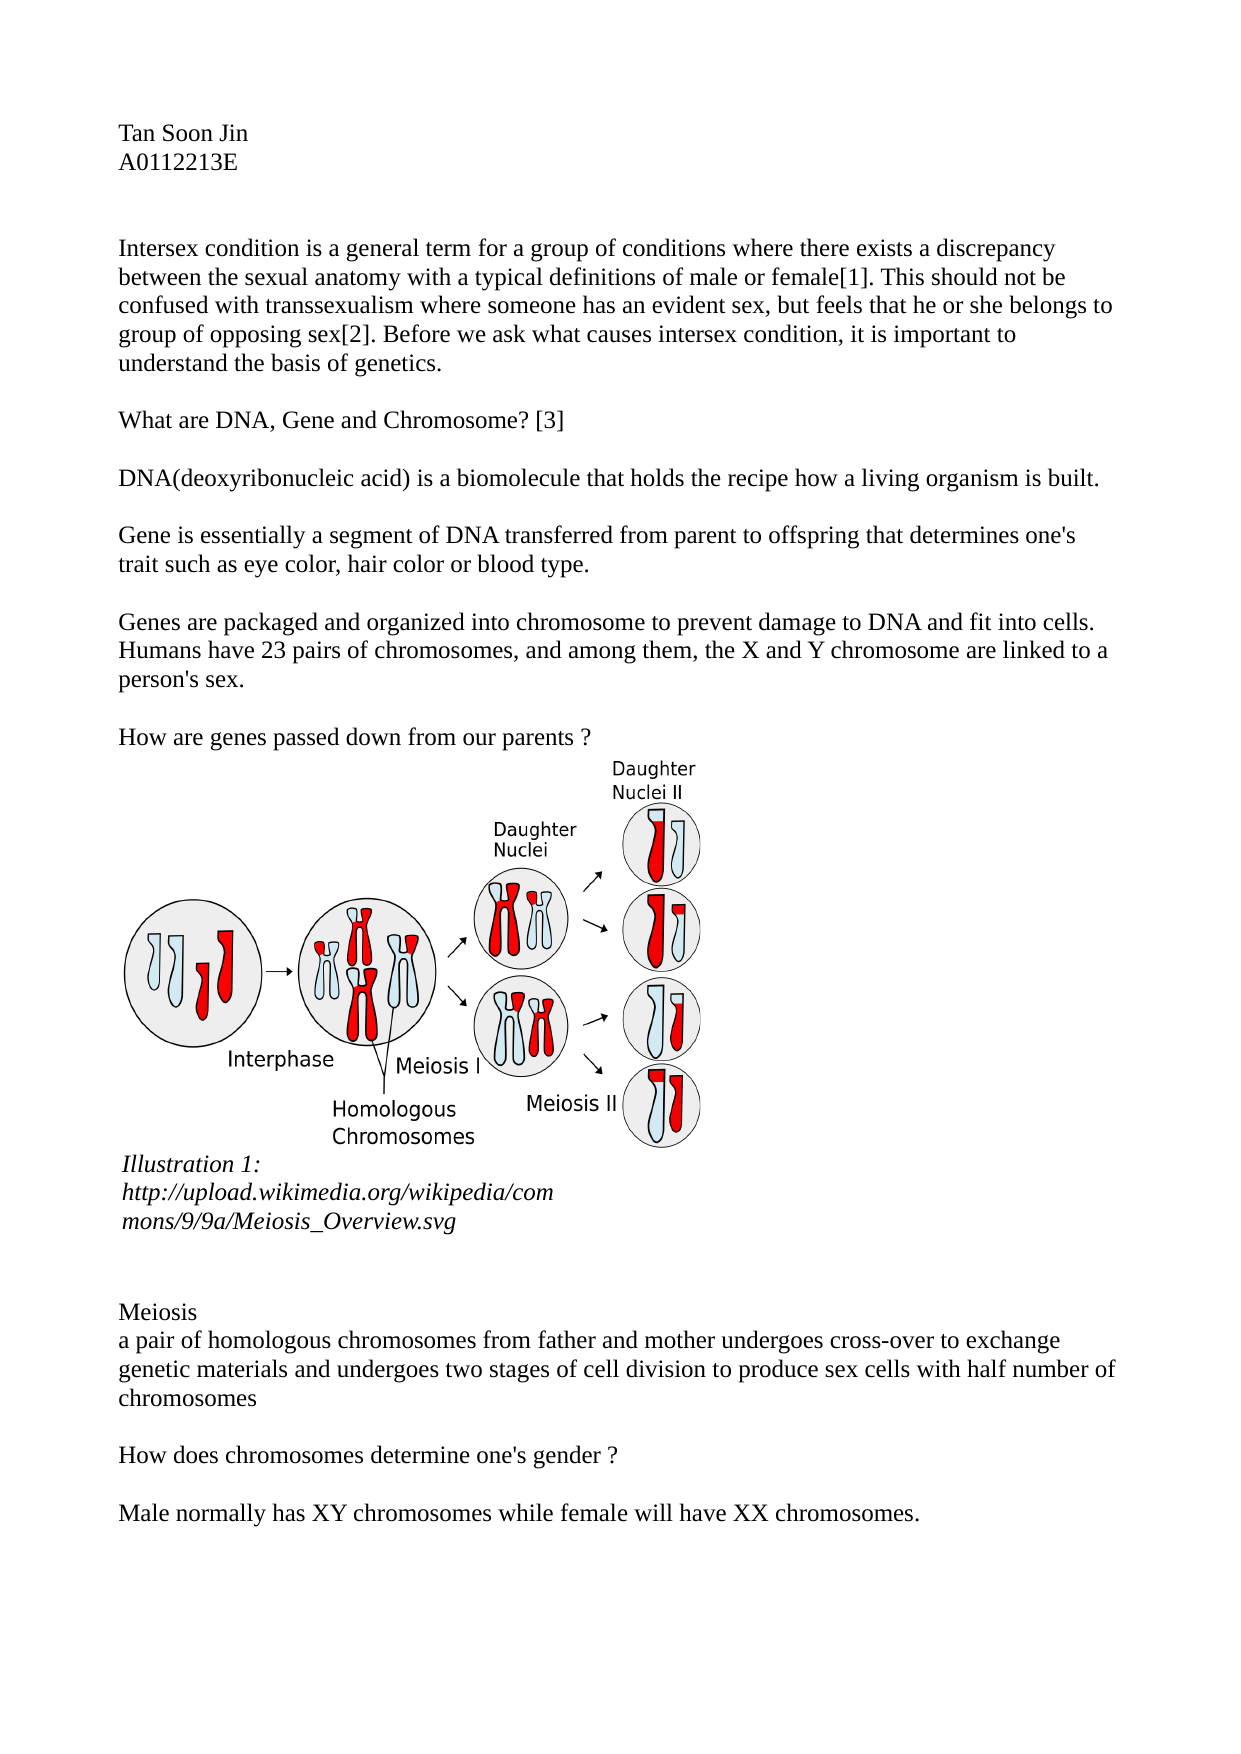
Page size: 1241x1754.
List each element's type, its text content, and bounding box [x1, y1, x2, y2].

text Tan Soon Jin [118, 118, 1122, 147]
text How are genes passed down from our parents ? [118, 722, 1122, 751]
text DNA(deoxyribonucleic acid) is a biomolecule that holds the recipe how a living organism is built. [118, 463, 1122, 492]
text Intersex condition is a general term for a group of conditions where there exists a discrepancy between the sexual anatomy with a typical definitions of male or female[1]. This should not be confused with transsexualism where someone has an evident sex, but feels that he or she belongs to group of opposing sex[2]. Before we ask what causes intersex condition, it is important to understand the basis of genetics. [118, 233, 1122, 377]
text Gene is essentially a segment of DNA transferred from parent to offspring that determines one's trait such as eye color, hair color or blood type. [118, 521, 1122, 578]
text What are DNA, Gene and Chromosome? [3] [118, 406, 1122, 434]
text Male normally has XY chromosomes while female will have XX chromosomes. [118, 1498, 1122, 1527]
text Genes are packaged and organized into chromosome to prevent damage to DNA and fit into cells. Humans have 23 pairs of chromosomes, and among them, the X and Y chromosome are linked to a person's sex. [118, 607, 1122, 693]
text A0112213E [118, 147, 1122, 176]
text Meiosis [118, 1297, 1122, 1326]
text How does chromosomes determine one's gender ? [118, 1441, 1122, 1469]
text a pair of homologous chromosomes from father and mother undergoes cross-over to exchange genetic materials and undergoes two stages of cell division to produce sex cells with half number of chromosomes [118, 1326, 1122, 1412]
picture [121, 759, 701, 1149]
text Illustration 1: http://upload.wikimedia.org/wikipedia/commons/9/9a/Meiosis_Overview.svg [122, 1149, 570, 1235]
